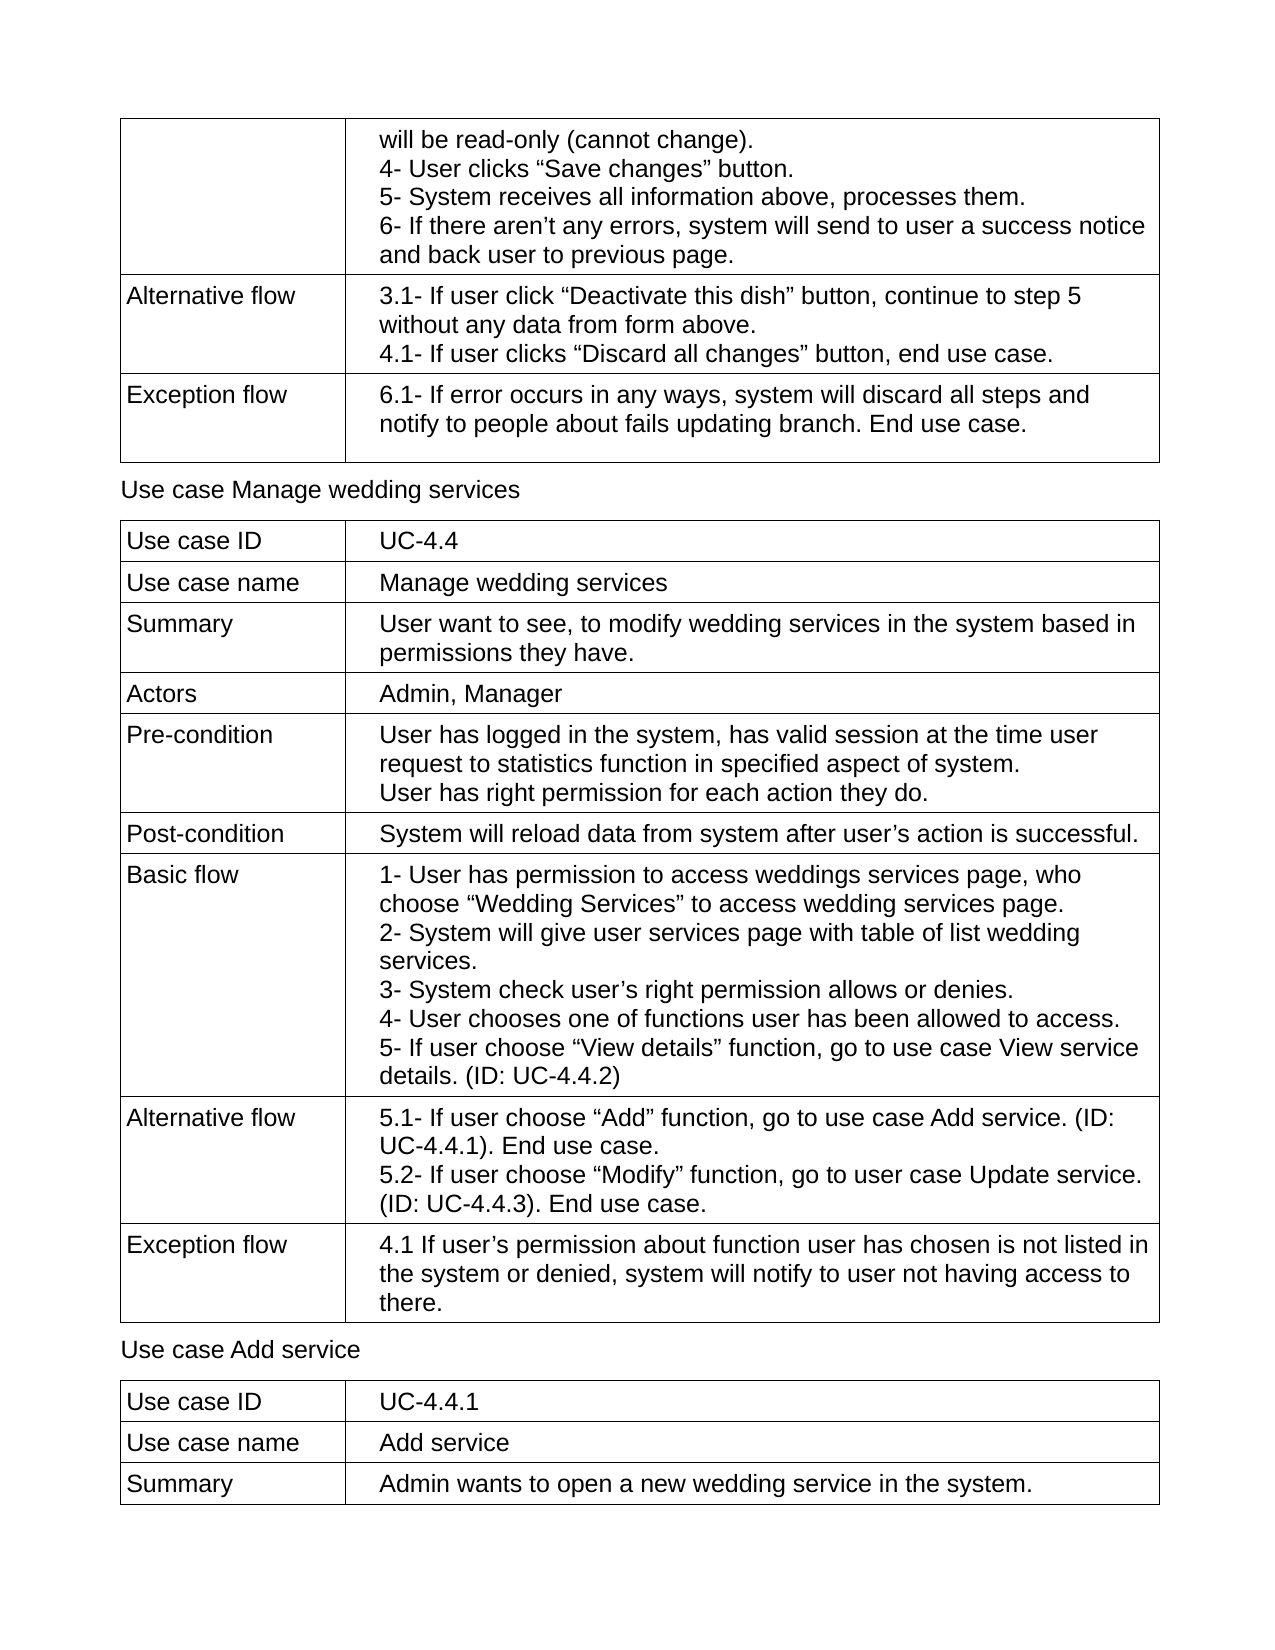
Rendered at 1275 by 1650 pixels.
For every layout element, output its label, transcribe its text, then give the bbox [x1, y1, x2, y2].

table_cell 5.1- If user choose “Add” function, go to use case Add service. (ID: UC-4.4.1). End use case. 5.2- If user choose “Modify” function, go to user case Update service. (ID: UC-4.4.3). End use case. [346, 1097, 1159, 1223]
table_cell Alternative flow [121, 275, 345, 373]
table_header Use case ID [121, 521, 345, 561]
text Use case Manage wedding services [120, 474, 1158, 503]
table_cell will be read-only (cannot change). 4- User clicks “Save changes” button. 5- System receives all information above, processes them. 6- If there aren’t any errors, system will send to user a success notice and back user to previous page. [346, 119, 1159, 274]
table_cell Post-condition [121, 813, 345, 853]
table_cell Alternative flow [121, 1097, 345, 1223]
table_cell Add service [346, 1422, 1159, 1462]
table_cell System will reload data from system after user’s action is successful. [346, 813, 1159, 853]
table_cell 6.1- If error occurs in any ways, system will discard all steps and notify to people about fails updating branch. End use case. [346, 374, 1159, 462]
table_cell Summary [121, 603, 345, 672]
table_header UC-4.4 [346, 521, 1159, 561]
table_cell 3.1- If user click “Deactivate this dish” button, continue to step 5 without any data from form above. 4.1- If user clicks “Discard all changes” button, end use case. [346, 275, 1159, 373]
table_cell [121, 119, 345, 274]
table_header UC-4.4.1 [346, 1381, 1159, 1421]
table_cell Basic flow [121, 854, 345, 1096]
table_cell Admin, Manager [346, 673, 1159, 713]
table_cell 4.1 If user’s permission about function user has chosen is not listed in the system or denied, system will notify to user not having access to there. [346, 1224, 1159, 1322]
table_cell Manage wedding services [346, 562, 1159, 602]
table_cell User has logged in the system, has valid session at the time user request to statistics function in specified aspect of system. User has right permission for each action they do. [346, 714, 1159, 812]
table_cell Use case name [121, 562, 345, 602]
table_cell User want to see, to modify wedding services in the system based in permissions they have. [346, 603, 1159, 672]
table_cell Pre-condition [121, 714, 345, 812]
table_cell Exception flow [121, 1224, 345, 1322]
table_cell 1- User has permission to access weddings services page, who choose “Wedding Services” to access wedding services page. 2- System will give user services page with table of list wedding services. 3- System check user’s right permission allows or denies. 4- User chooses one of functions user has been allowed to access. 5- If user choose “View details” function, go to use case View service details. (ID: UC-4.4.2) [346, 854, 1159, 1096]
text Use case Add service [120, 1335, 1158, 1364]
table_header Use case ID [121, 1381, 345, 1421]
table_cell Actors [121, 673, 345, 713]
table_cell Admin wants to open a new wedding service in the system. [346, 1463, 1159, 1503]
table_cell Use case name [121, 1422, 345, 1462]
table_cell Summary [121, 1463, 345, 1503]
table_cell Exception flow [121, 374, 345, 462]
